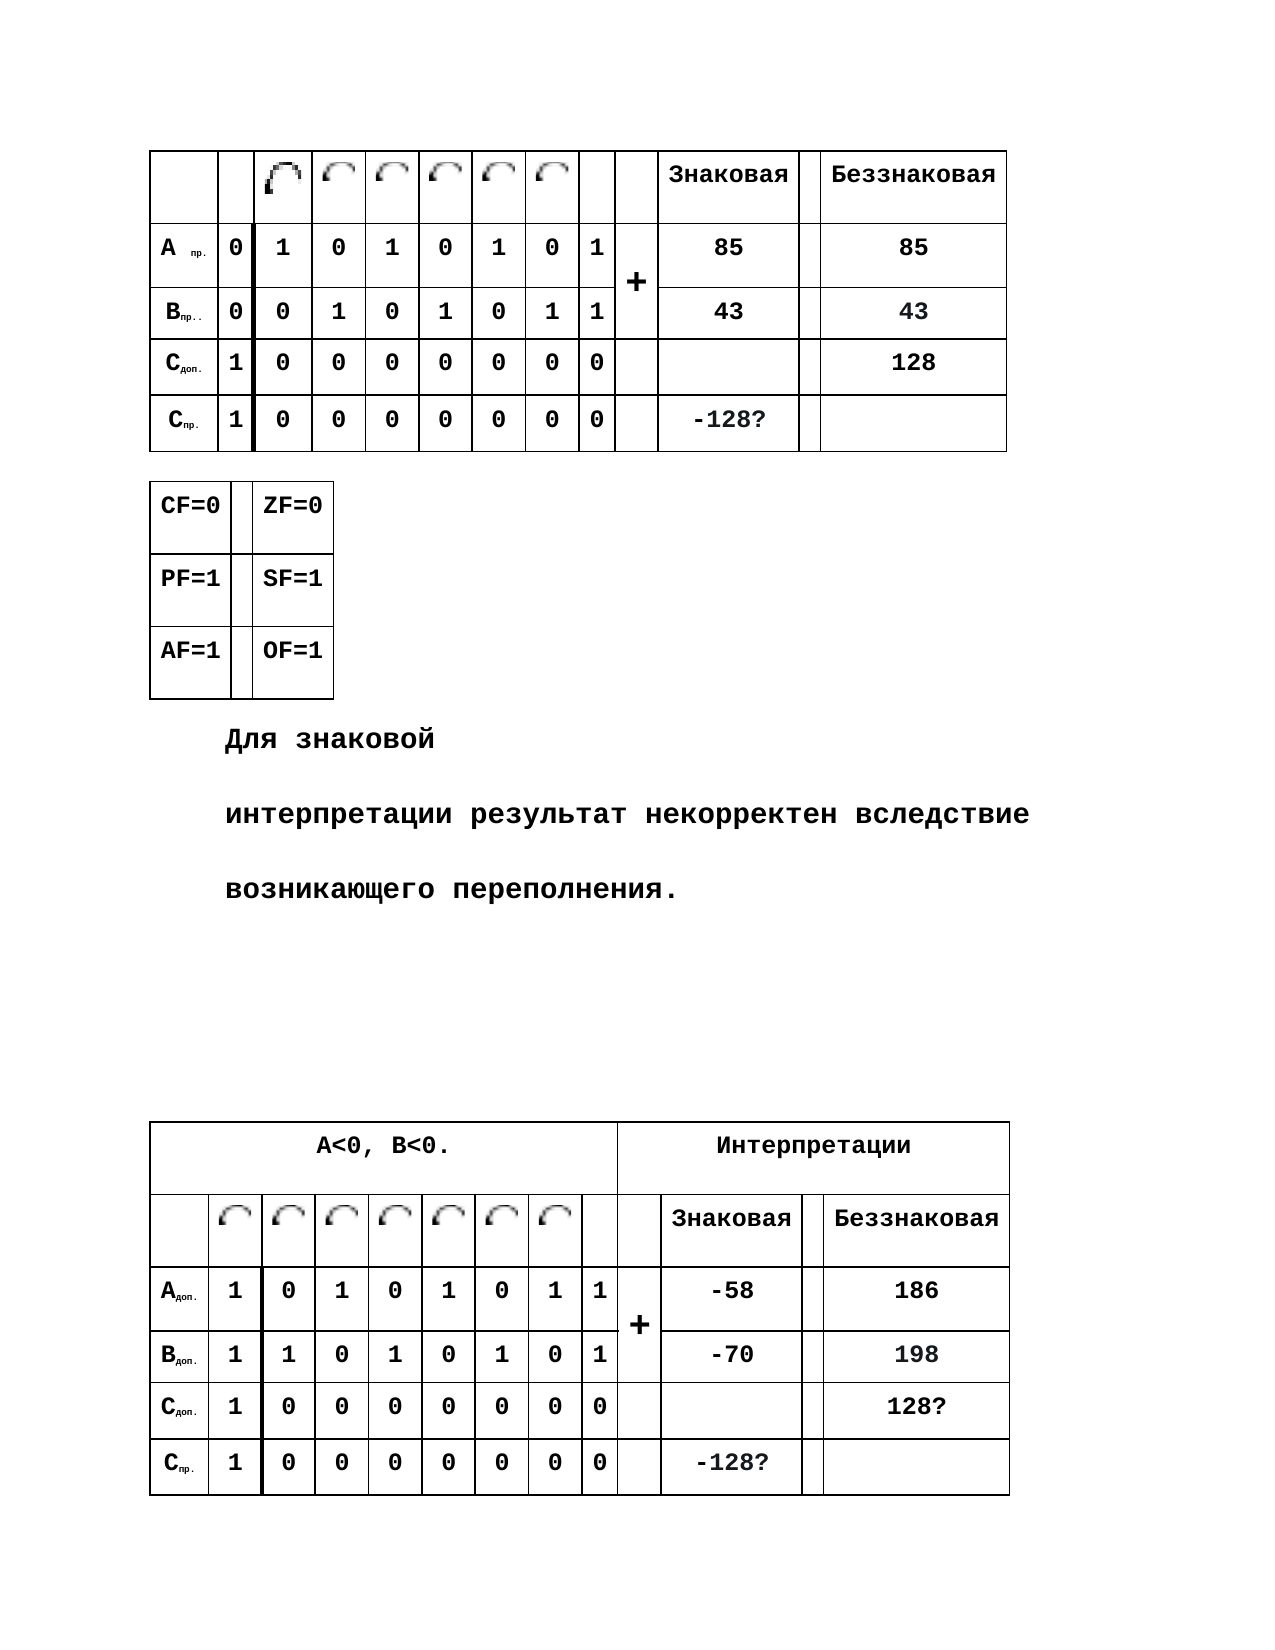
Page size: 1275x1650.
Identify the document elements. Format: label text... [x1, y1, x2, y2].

table_cell 0 [473, 396, 525, 451]
table_cell 1 [580, 224, 614, 286]
table_cell 0 [526, 340, 578, 394]
table_cell [659, 340, 798, 394]
table_cell 128? [824, 1383, 1009, 1438]
table_cell [662, 1383, 801, 1438]
table_cell 1 [580, 288, 614, 338]
table_cell [800, 340, 820, 394]
table_cell [803, 1383, 823, 1438]
table_cell 0 [473, 340, 525, 394]
table_cell [476, 1195, 528, 1266]
table_cell + [616, 224, 657, 338]
table_cell [255, 152, 311, 222]
table_cell 0 [476, 1440, 528, 1494]
table_cell [800, 288, 820, 338]
table_header [232, 482, 252, 553]
table_cell 0 [256, 396, 311, 451]
table_cell [821, 396, 1006, 451]
table_cell 1 [209, 1332, 260, 1382]
table_cell 1 [209, 1383, 260, 1438]
table_cell 0 [583, 1383, 617, 1438]
table_cell 0 [366, 288, 418, 338]
table_cell 0 [264, 1268, 314, 1330]
table_cell SF=1 [253, 555, 333, 626]
table_cell [803, 1440, 823, 1494]
table_cell 0 [580, 340, 614, 394]
table_cell 0 [264, 1383, 314, 1438]
table_cell 0 [316, 1440, 368, 1494]
table_cell 0 [526, 396, 578, 451]
table_cell 43 [659, 288, 798, 338]
table_cell 0 [420, 224, 471, 286]
table_cell 0 [473, 288, 525, 338]
table_cell 0 [526, 224, 578, 286]
table_cell Cпр. [151, 396, 217, 451]
table_cell 1 [583, 1332, 617, 1382]
table_header ZF=0 [253, 482, 333, 553]
table_cell 1 [209, 1440, 260, 1494]
table_header Интерпретации [618, 1123, 1009, 1193]
table_cell 1 [473, 224, 525, 286]
table_cell -128? [662, 1440, 801, 1494]
table_cell Знаковая [662, 1195, 801, 1266]
table_header А<0, B<0. [151, 1123, 617, 1193]
table_cell [616, 396, 657, 451]
table_cell 1 [209, 1268, 260, 1330]
table_cell [313, 152, 365, 222]
table_cell 0 [529, 1440, 581, 1494]
table_cell [263, 1195, 314, 1266]
table_cell [824, 1440, 1009, 1494]
table_cell 1 [423, 1268, 474, 1330]
table_cell 85 [821, 224, 1006, 286]
table_cell 0 [264, 1440, 314, 1494]
table_cell [580, 152, 614, 222]
table_cell 1 [583, 1268, 617, 1330]
table_cell 0 [219, 224, 251, 286]
table_cell 85 [659, 224, 798, 286]
table_cell 0 [423, 1383, 474, 1438]
table_cell 0 [423, 1332, 474, 1382]
table_cell 128 [821, 340, 1006, 394]
table_cell 1 [366, 224, 418, 286]
table_cell [583, 1195, 617, 1266]
table_cell Cдоп. [151, 1383, 208, 1438]
table_cell 0 [420, 396, 471, 451]
table_cell -70 [662, 1332, 801, 1382]
table_cell [369, 1195, 421, 1266]
table_cell [803, 1195, 823, 1266]
table_cell [366, 152, 418, 222]
table_cell 1 [476, 1332, 528, 1382]
table_cell Cдоп. [151, 340, 217, 394]
table_cell [616, 152, 657, 222]
table_cell 0 [369, 1383, 421, 1438]
table_cell 0 [423, 1440, 474, 1494]
table_cell Aдоп. [151, 1268, 208, 1330]
table_cell 0 [369, 1440, 421, 1494]
table_cell 1 [219, 396, 251, 451]
table_cell 0 [476, 1268, 528, 1330]
table_cell [529, 1195, 581, 1266]
table_cell 1 [264, 1332, 314, 1382]
table_cell 0 [369, 1268, 421, 1330]
table_cell 0 [366, 396, 418, 451]
table_cell 0 [420, 340, 471, 394]
table_cell 0 [313, 224, 365, 286]
table_cell AF=1 [151, 627, 230, 698]
table_cell 0 [316, 1332, 368, 1382]
table_cell [151, 1195, 208, 1266]
table_cell 1 [420, 288, 471, 338]
table_cell Bдоп. [151, 1332, 208, 1382]
table_cell 1 [526, 288, 578, 338]
table_cell [420, 152, 471, 222]
table_cell [473, 152, 525, 222]
table_cell 0 [256, 340, 311, 394]
table_cell 0 [529, 1383, 581, 1438]
text Для знаковой [225, 724, 1125, 758]
table_cell 0 [219, 288, 251, 338]
table_cell 0 [580, 396, 614, 451]
table_cell 0 [316, 1383, 368, 1438]
table_cell [800, 396, 820, 451]
table_cell 1 [256, 224, 311, 286]
table_cell 186 [824, 1268, 1009, 1330]
table_cell -128? [659, 396, 798, 451]
table_cell 1 [219, 340, 251, 394]
table_cell PF=1 [151, 555, 230, 626]
table_cell [618, 1195, 660, 1266]
table_cell Cпр. [151, 1440, 208, 1494]
table_cell -58 [662, 1268, 801, 1330]
table_cell [151, 152, 217, 222]
table_cell 1 [529, 1268, 581, 1330]
table_cell [803, 1332, 823, 1382]
table_cell [232, 627, 252, 698]
table_cell 0 [313, 396, 365, 451]
table_cell 0 [256, 288, 311, 338]
table_cell Знаковая [659, 152, 798, 222]
table_cell OF=1 [253, 627, 333, 698]
table_cell 198 [824, 1332, 1009, 1382]
table_cell Беззнаковая [824, 1195, 1009, 1266]
table_cell + [618, 1268, 660, 1382]
table_cell [618, 1440, 660, 1494]
table_cell 1 [313, 288, 365, 338]
table_cell Беззнаковая [821, 152, 1006, 222]
table_cell [803, 1268, 823, 1330]
table_cell 0 [476, 1383, 528, 1438]
table_cell 1 [316, 1268, 368, 1330]
table_cell A пр. [151, 224, 217, 286]
table_cell [618, 1383, 660, 1438]
table_cell [423, 1195, 474, 1266]
table_cell 0 [366, 340, 418, 394]
text возникающего переполнения. [225, 874, 1125, 907]
table_cell 0 [313, 340, 365, 394]
table_cell 0 [529, 1332, 581, 1382]
table_cell 43 [821, 288, 1006, 338]
table_cell [316, 1195, 368, 1266]
table_header CF=0 [151, 482, 230, 553]
table_cell [232, 555, 252, 626]
table_cell [209, 1195, 261, 1266]
table_cell [800, 152, 820, 222]
table_cell 0 [583, 1440, 617, 1494]
table_cell [219, 152, 253, 222]
table_cell [800, 224, 820, 286]
table_cell [526, 152, 578, 222]
table_cell 1 [369, 1332, 421, 1382]
text интерпретации результат некорректен вследствие [225, 799, 1125, 832]
table_cell Bпр.. [151, 288, 217, 338]
table_cell [616, 340, 657, 394]
